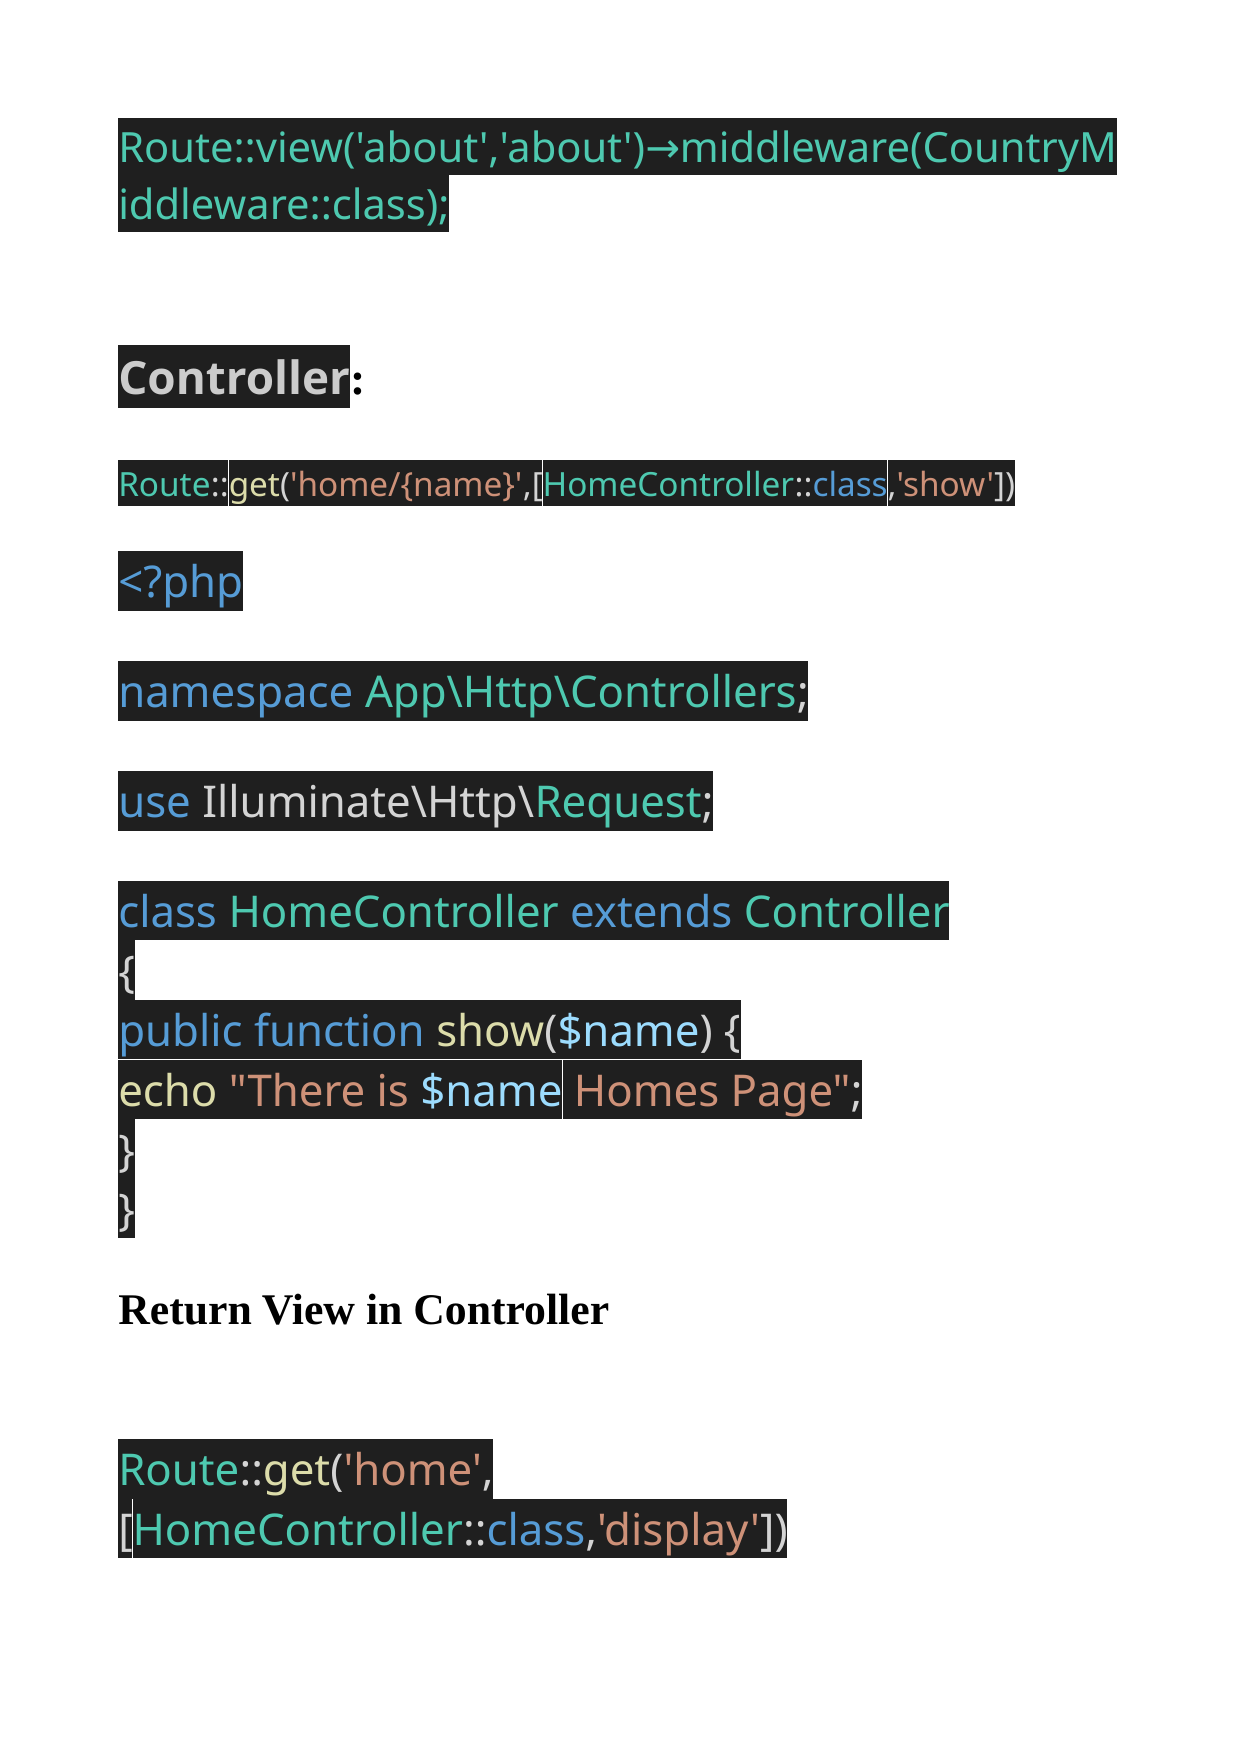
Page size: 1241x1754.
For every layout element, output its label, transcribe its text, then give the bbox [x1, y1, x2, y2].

text Route::view('about','about')→middleware(CountryMiddleware::class); [118, 118, 1122, 232]
text Controller: [118, 345, 1122, 408]
text echo "There is $name Homes Page"; [118, 1059, 1122, 1119]
text namespace App\Http\Controllers; [118, 661, 1122, 721]
text } [118, 1119, 1122, 1179]
text Route::get('home',[HomeController::class,'display']) [118, 1439, 1122, 1558]
text } [118, 1179, 1122, 1238]
text Return View in Controller [118, 1284, 1122, 1334]
text use Illuminate\Http\Request; [118, 771, 1122, 831]
text class HomeController extends Controller [118, 881, 1122, 940]
text Route::get('home/{name}',[HomeController::class,'show']) [118, 460, 1122, 506]
text <?php [118, 551, 1122, 611]
text { [118, 940, 1122, 1000]
text public function show($name) { [118, 1000, 1122, 1059]
